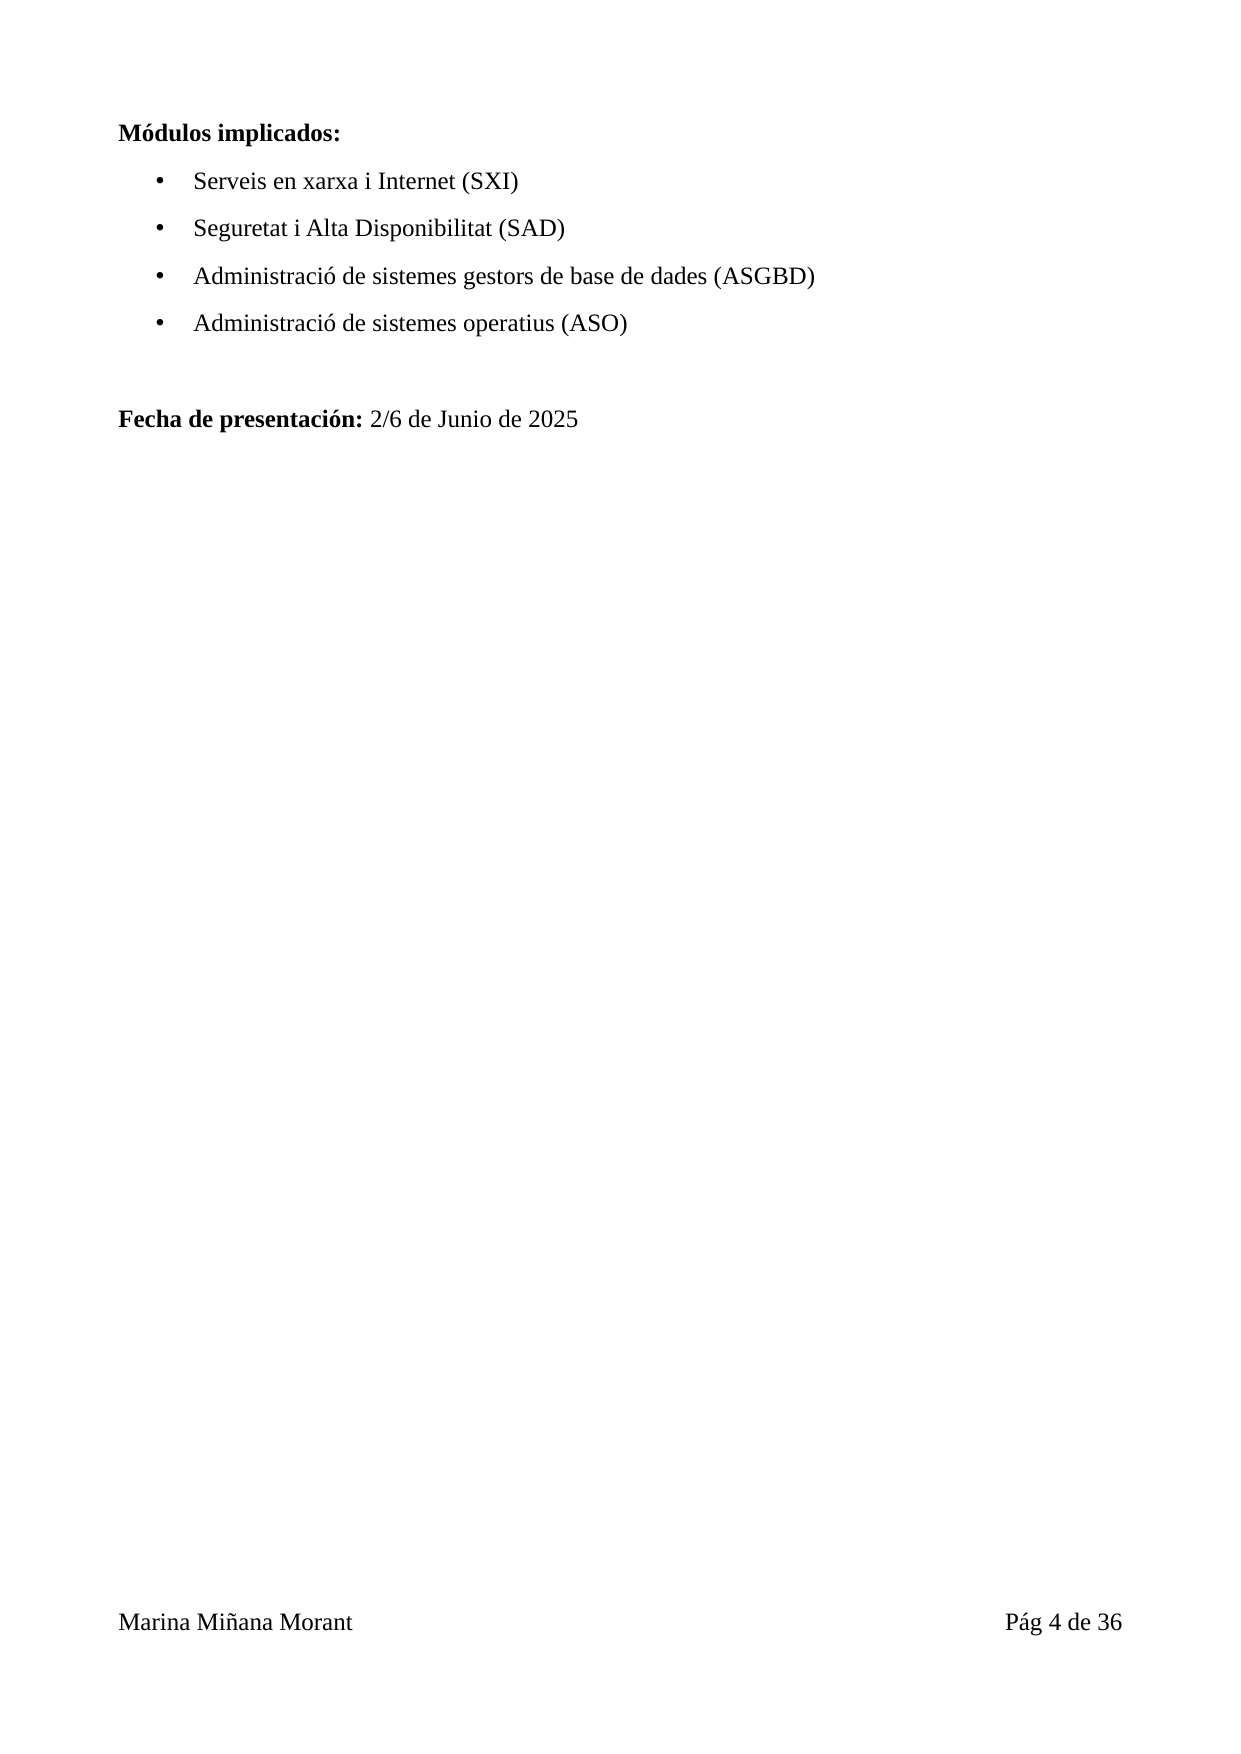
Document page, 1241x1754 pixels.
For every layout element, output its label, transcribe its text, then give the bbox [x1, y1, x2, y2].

list Seguretat i Alta Disponibilitat (SAD) [156, 213, 1122, 242]
list Administració de sistemes gestors de base de dades (ASGBD) [156, 261, 1122, 290]
list Serveis en xarxa i Internet (SXI) [156, 166, 1122, 194]
text Módulos implicados: [118, 118, 1122, 147]
list Administració de sistemes operatius (ASO) [156, 308, 1122, 337]
text Fecha de presentación: 2/6 de Junio de 2025 [118, 404, 1122, 432]
